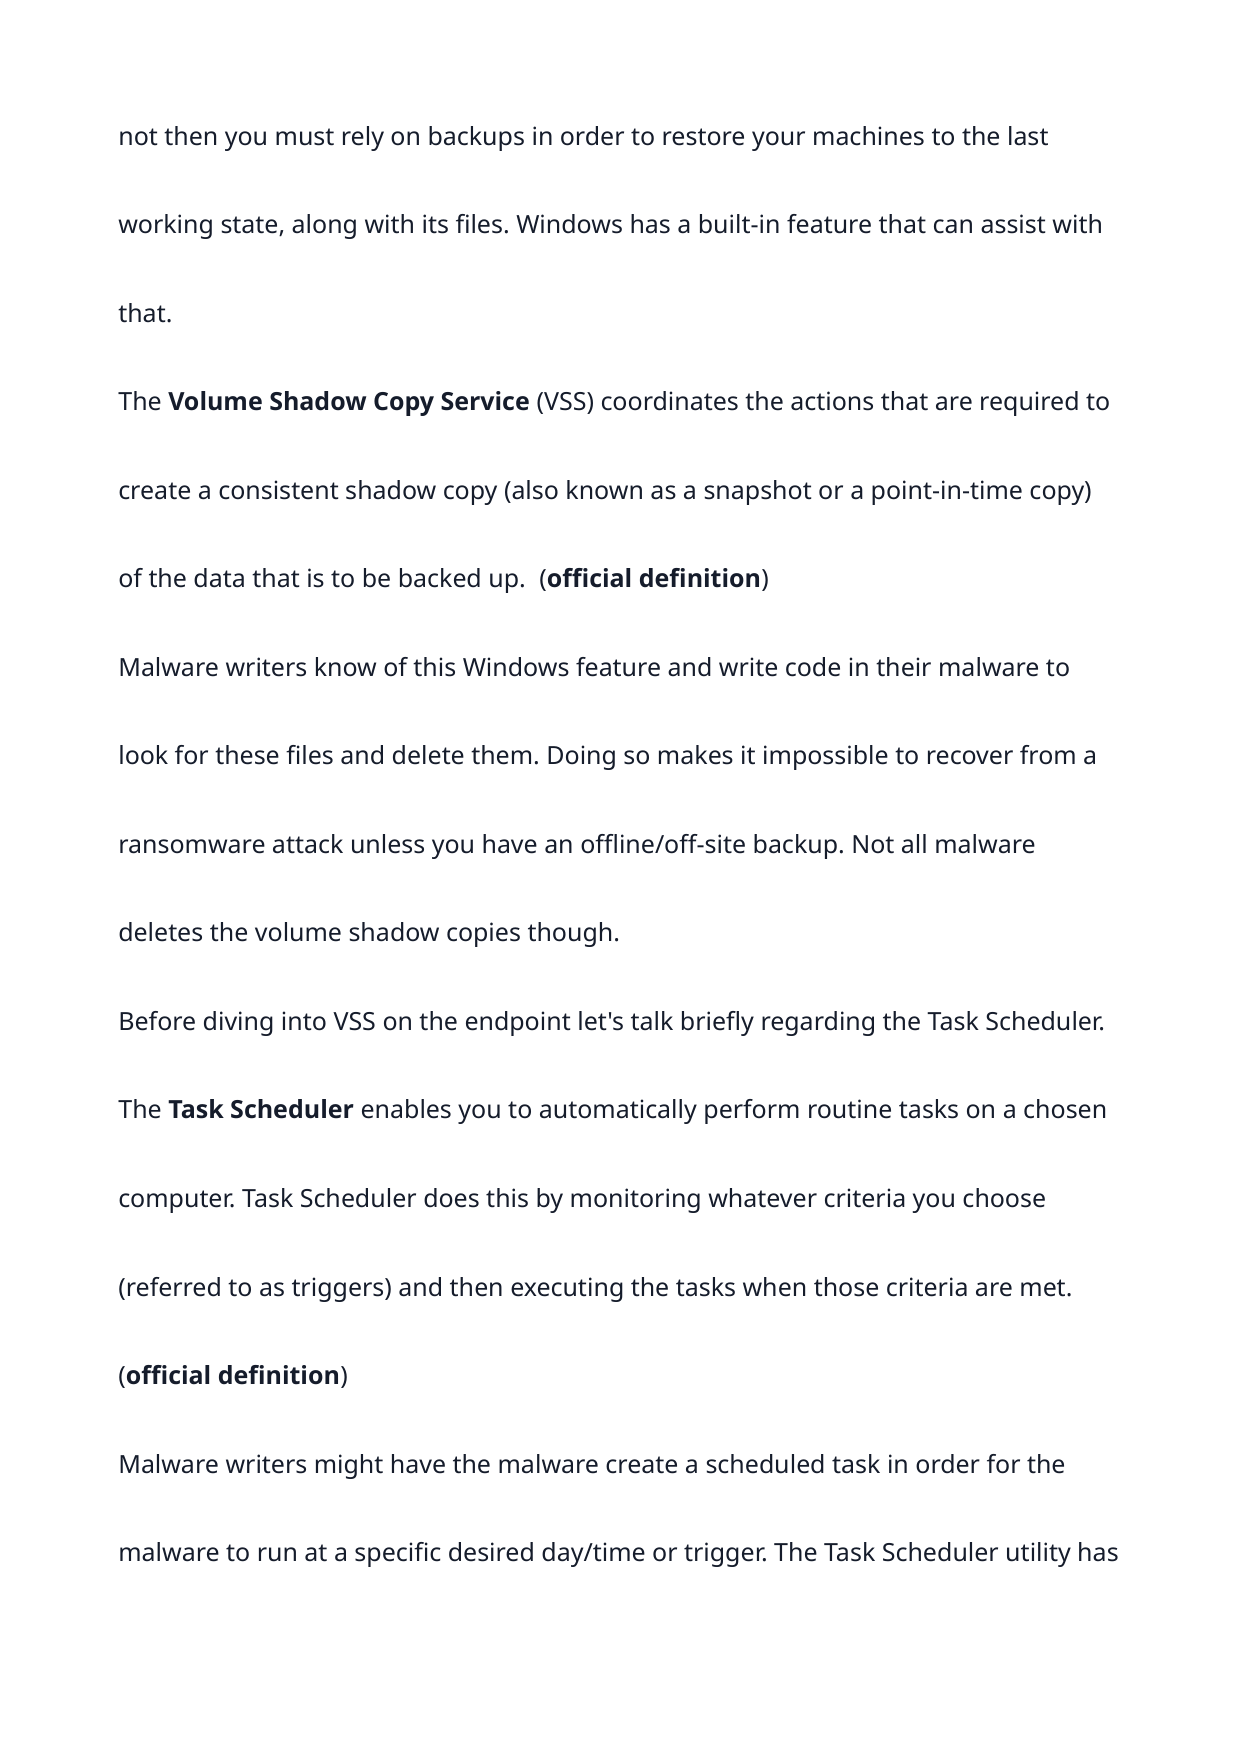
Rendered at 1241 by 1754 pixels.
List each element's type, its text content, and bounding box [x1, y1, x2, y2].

text The Task Scheduler enables you to automatically perform routine tasks on a chosen computer. Task Scheduler does this by monitoring whatever criteria you choose (referred to as triggers) and then executing the tasks when those criteria are met. (official definition) [118, 1092, 1122, 1392]
text Malware writers know of this Windows feature and write code in their malware to look for these files and delete them. Doing so makes it impossible to recover from a ransomware attack unless you have an offline/off-site backup. Not all malware deletes the volume shadow copies though. [118, 649, 1122, 949]
text The Volume Shadow Copy Service (VSS) coordinates the actions that are required to create a consistent shadow copy (also known as a snapshot or a point-in-time copy) of the data that is to be backed up. (official definition) [118, 384, 1122, 595]
text not then you must rely on backups in order to restore your machines to the last working state, along with its files. Windows has a built-in feature that can assist with that. [118, 118, 1122, 329]
text Before diving into VSS on the endpoint let's talk briefly regarding the Task Scheduler. [118, 1003, 1122, 1038]
text Malware writers might have the malware create a scheduled task in order for the malware to run at a specific desired day/time or trigger. The Task Scheduler utility has [118, 1446, 1122, 1569]
